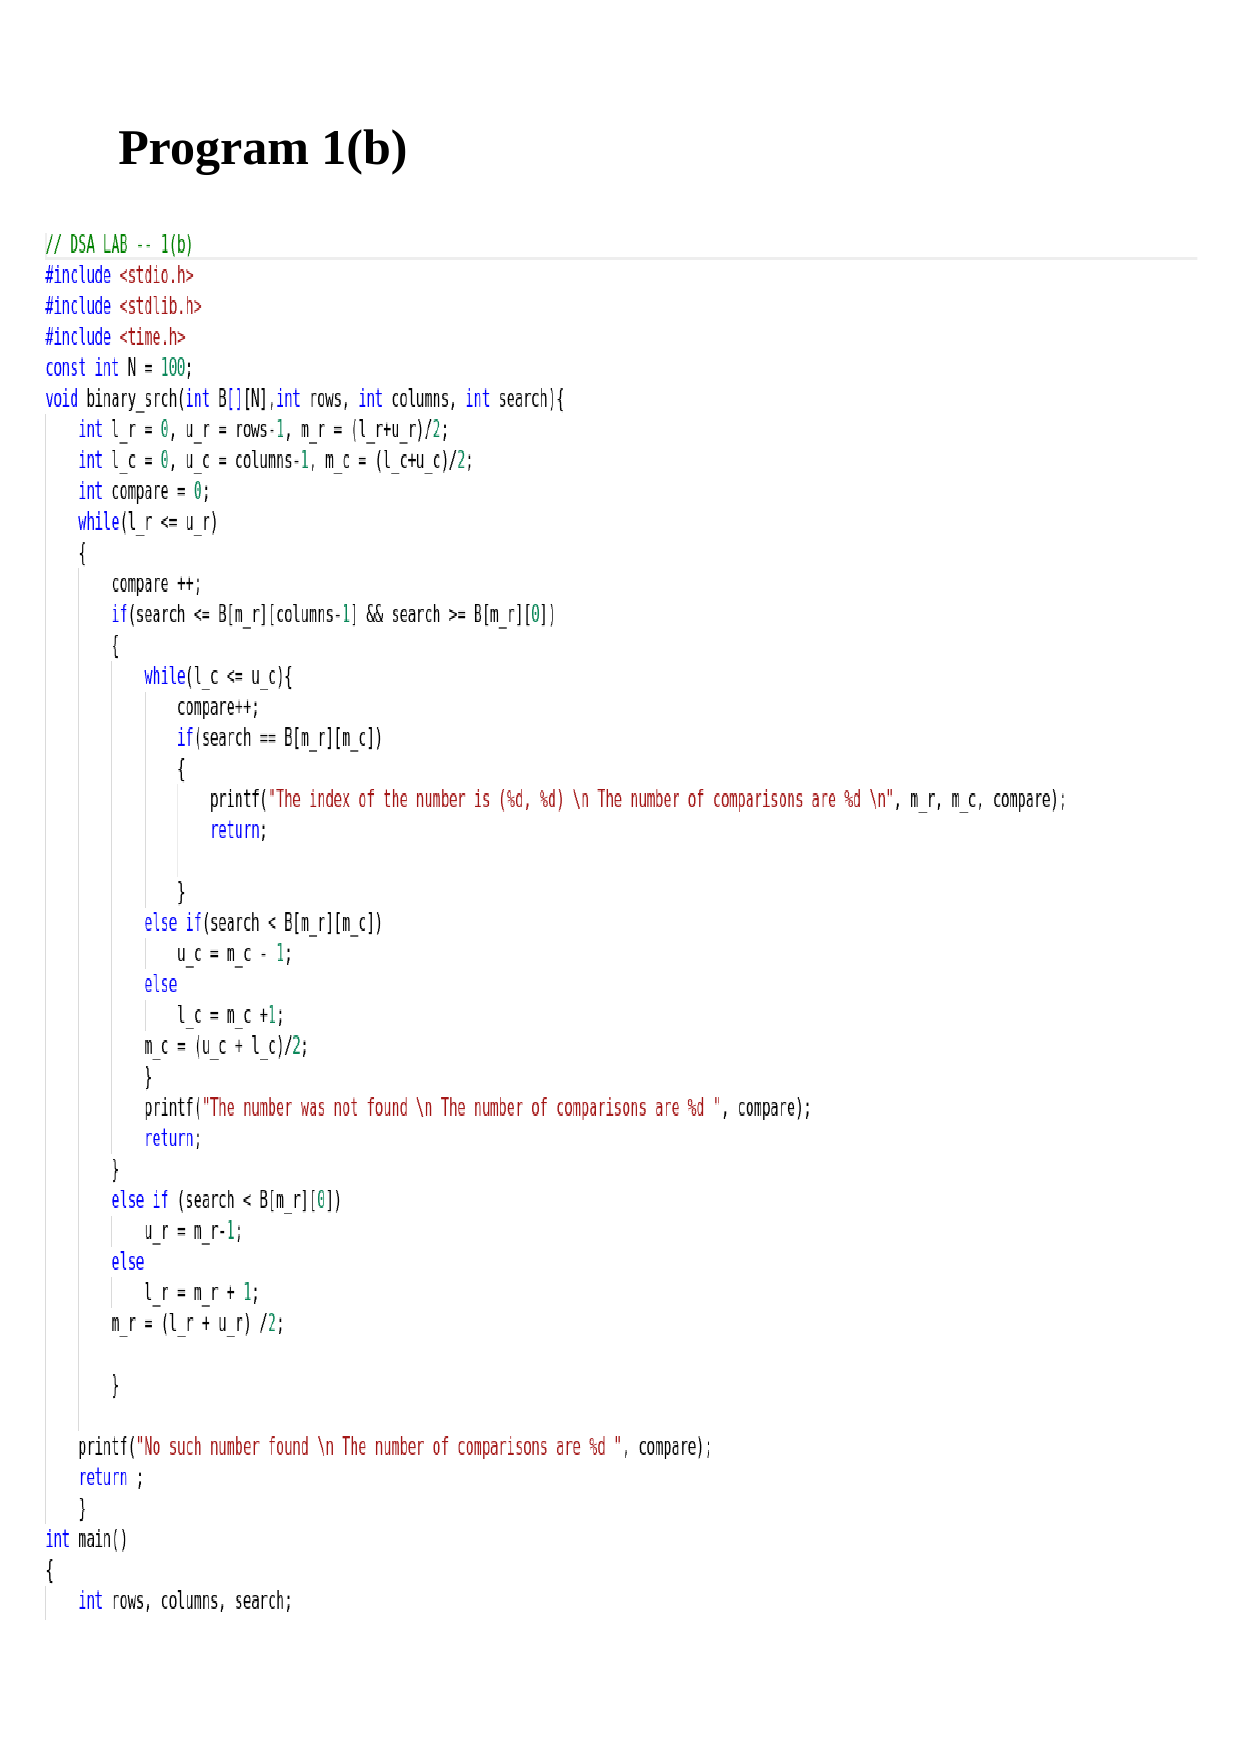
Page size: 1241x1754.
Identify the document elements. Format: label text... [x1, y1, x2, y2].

text Program 1(b) [118, 118, 1122, 176]
picture [42, 233, 1198, 1620]
